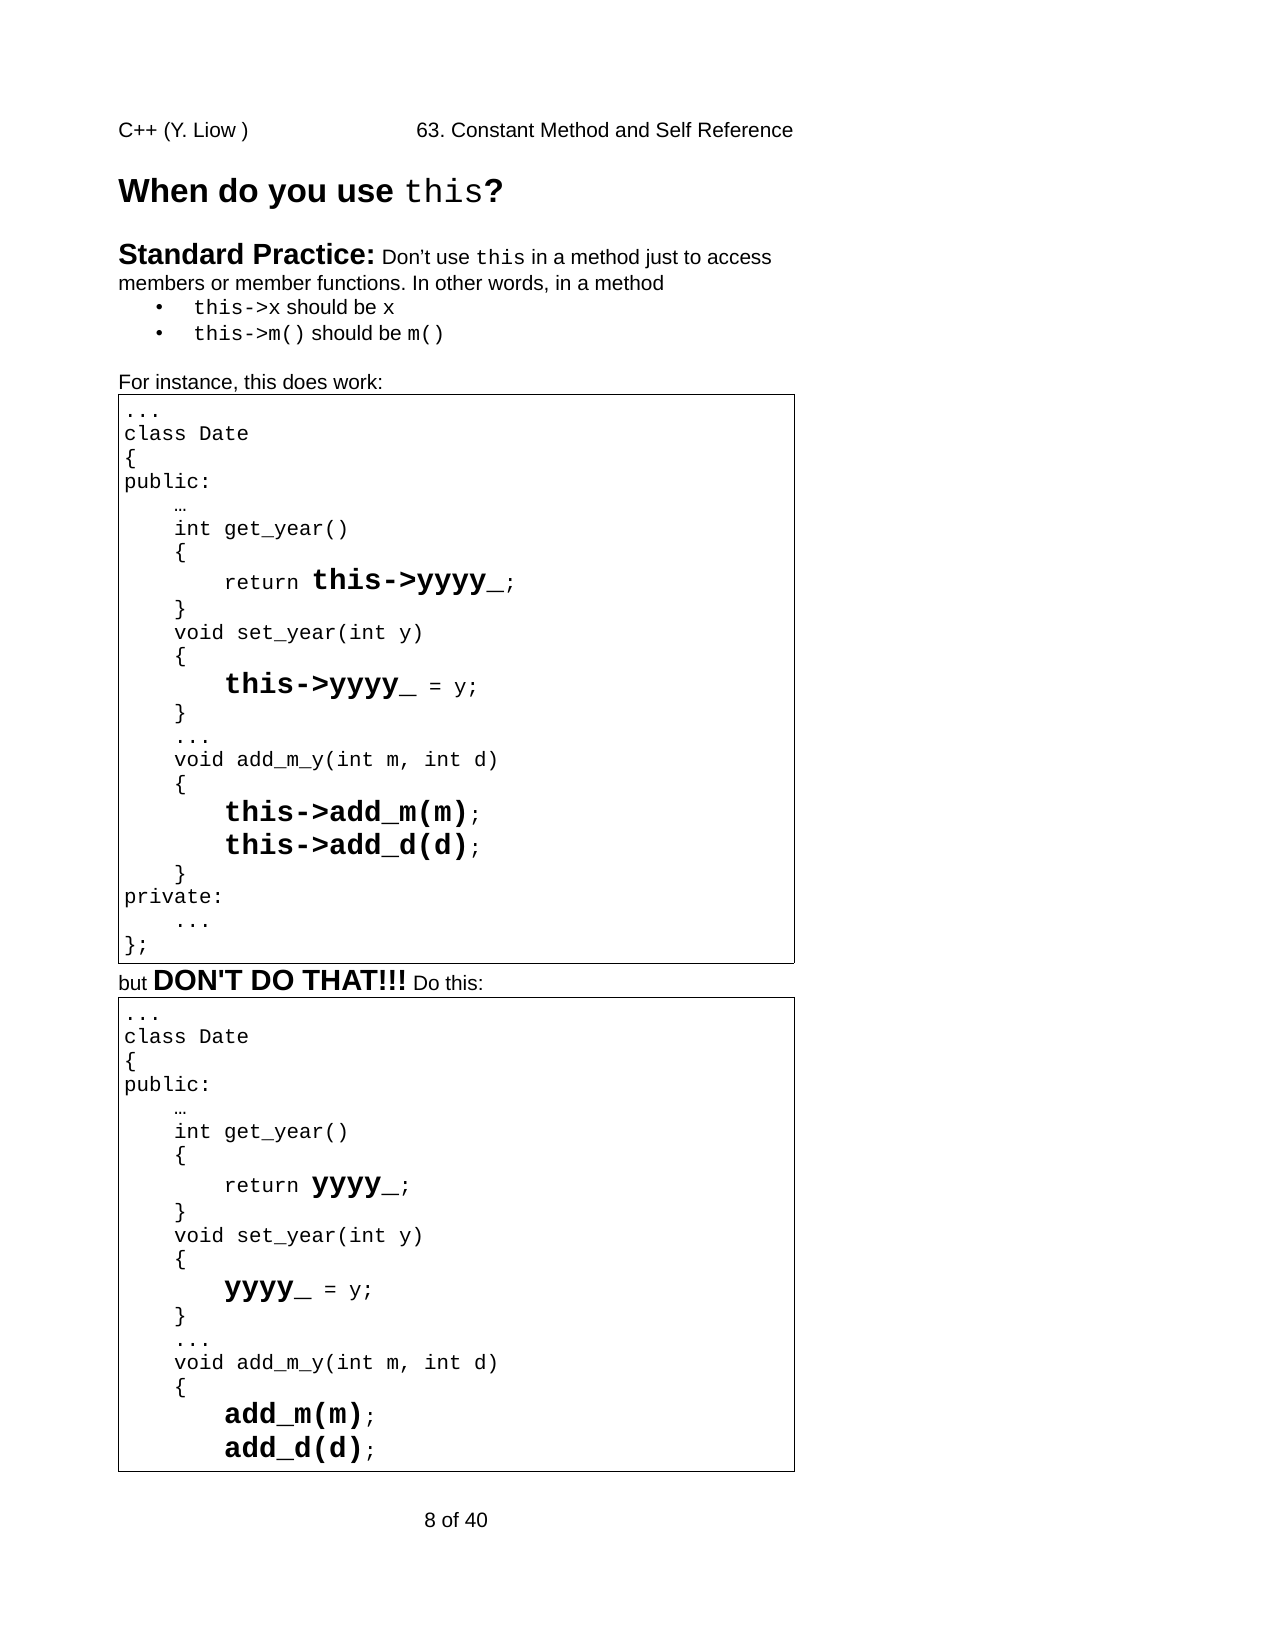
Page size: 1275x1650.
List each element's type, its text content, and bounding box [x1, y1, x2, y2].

table_header ... class Date { public: … int get_year() { return this->yyyy_; } void set_year(int y) { this->yyyy_ = y; } ... void add_m_y(int m, int d) { this->add_m(m); this->add_d(d); } private: ... }; [119, 395, 794, 963]
list this->x should be x [156, 294, 794, 320]
text For instance, this does work: [118, 370, 794, 394]
text but DON'T DO THAT!!! Do this: [118, 964, 794, 997]
text Standard Practice: Don’t use this in a method just to access members or member functions. In other words, in a method [118, 237, 794, 294]
text When do you use this? [118, 172, 794, 213]
table_header ... class Date { public: … int get_year() { return yyyy_; } void set_year(int y) { yyyy_ = y; } ... void add_m_y(int m, int d) { add_m(m); add_d(d); [119, 998, 794, 1471]
list this->m() should be m() [156, 320, 794, 346]
